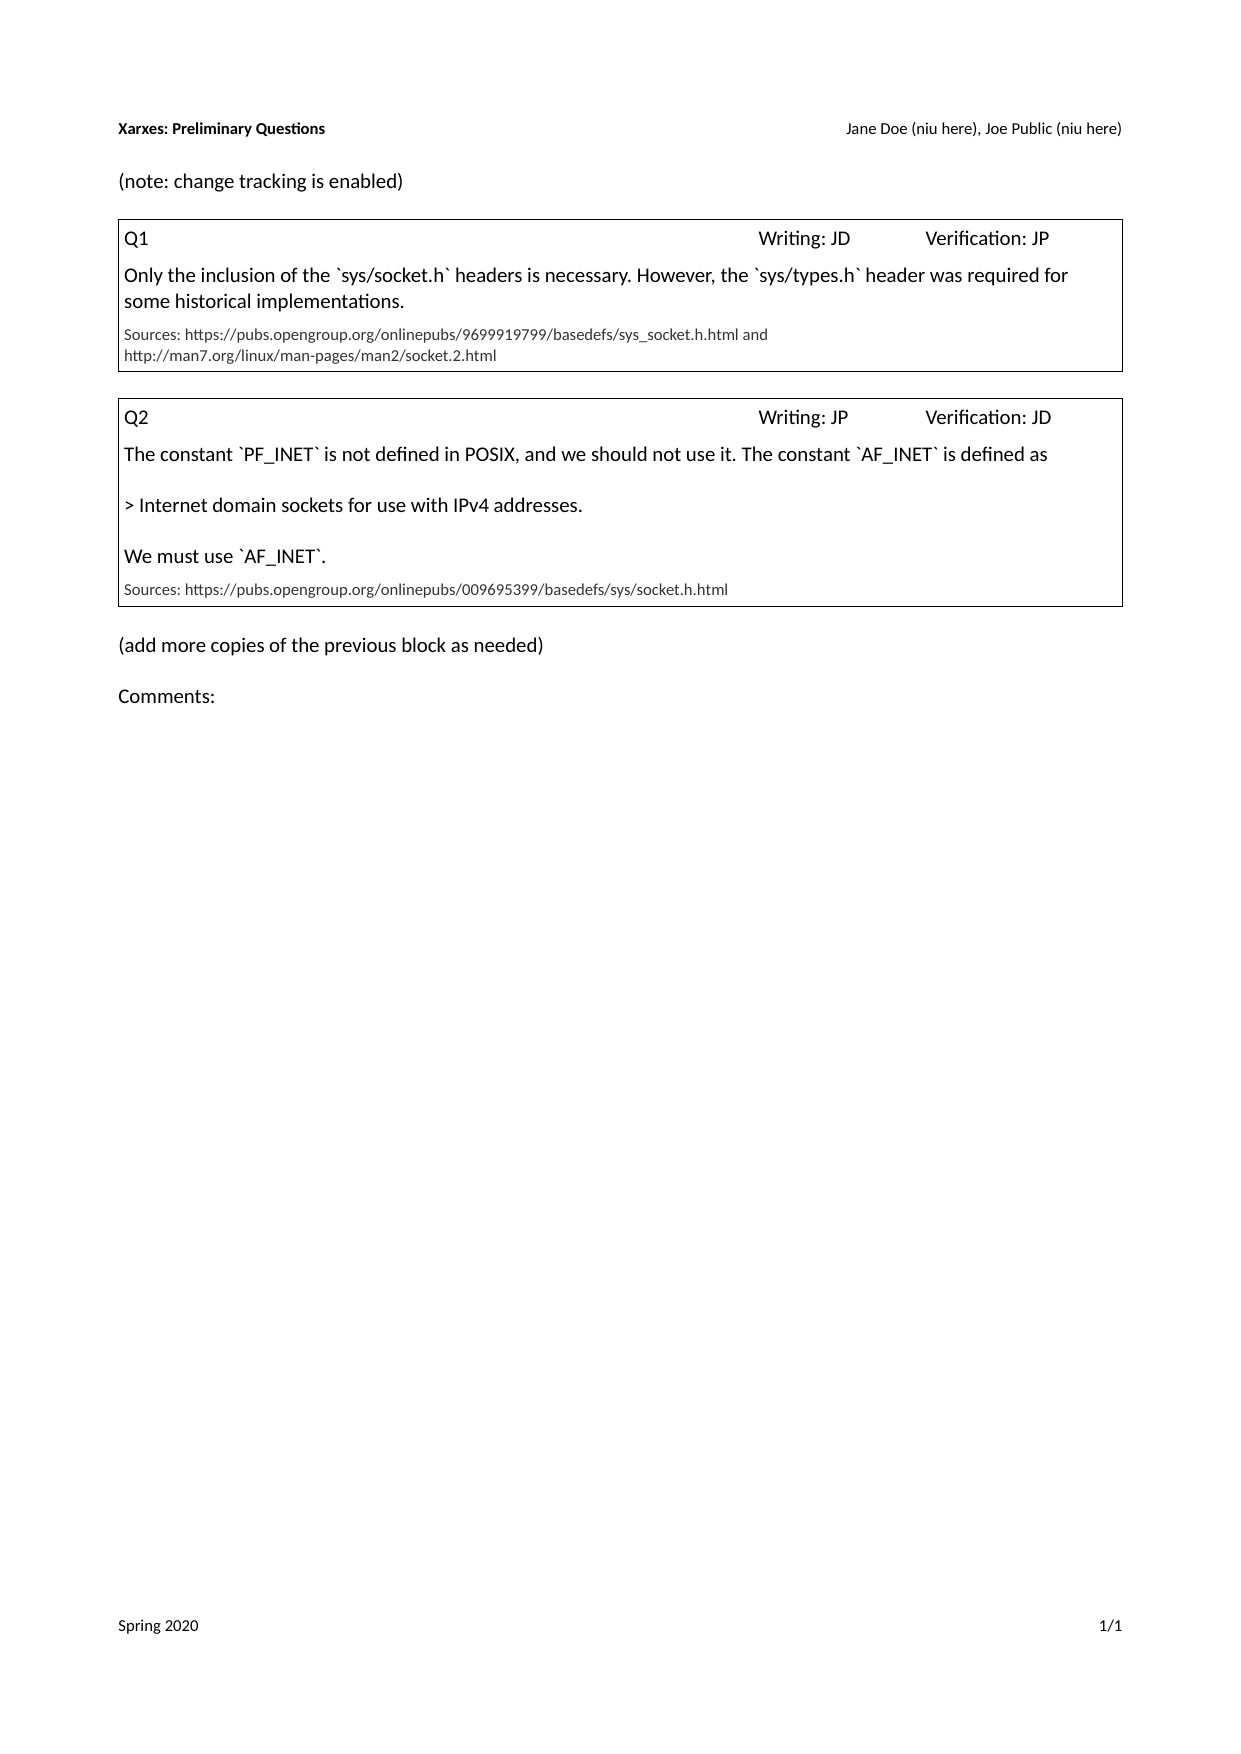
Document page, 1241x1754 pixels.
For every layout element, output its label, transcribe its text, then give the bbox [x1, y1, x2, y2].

table_cell Sources: https://pubs.opengroup.org/onlinepubs/009695399/basedefs/sys/socket.h.html [119, 574, 1122, 606]
table_header [185, 220, 752, 257]
text Comments: [118, 683, 1122, 708]
table_header Q2 [119, 399, 185, 435]
table_header Q1 [119, 220, 185, 257]
table_header [185, 399, 752, 435]
table_cell Sources: https://pubs.opengroup.org/onlinepubs/9699919799/basedefs/sys_socket.h.html and http://man7.org/linux/man-pages/man2/socket.2.html [119, 319, 1122, 371]
text (note: change tracking is enabled) [118, 168, 1122, 193]
table_header Writing: JP [753, 399, 920, 435]
table_cell Only the inclusion of the `sys/socket.h` headers is necessary. However, the `sys/types.h` header was required for some historical implementations. [119, 257, 1122, 319]
table_header Writing: JD [753, 220, 920, 257]
table_header Verification: JD [920, 399, 1122, 435]
table_header Verification: JP [920, 220, 1122, 257]
table_cell The constant `PF_INET` is not defined in POSIX, and we should not use it. The constant `AF_INET` is defined as > Internet domain sockets for use with IPv4 addresses. We must use `AF_INET`. [119, 435, 1122, 574]
text (add more copies of the previous block as needed) [118, 632, 1122, 658]
